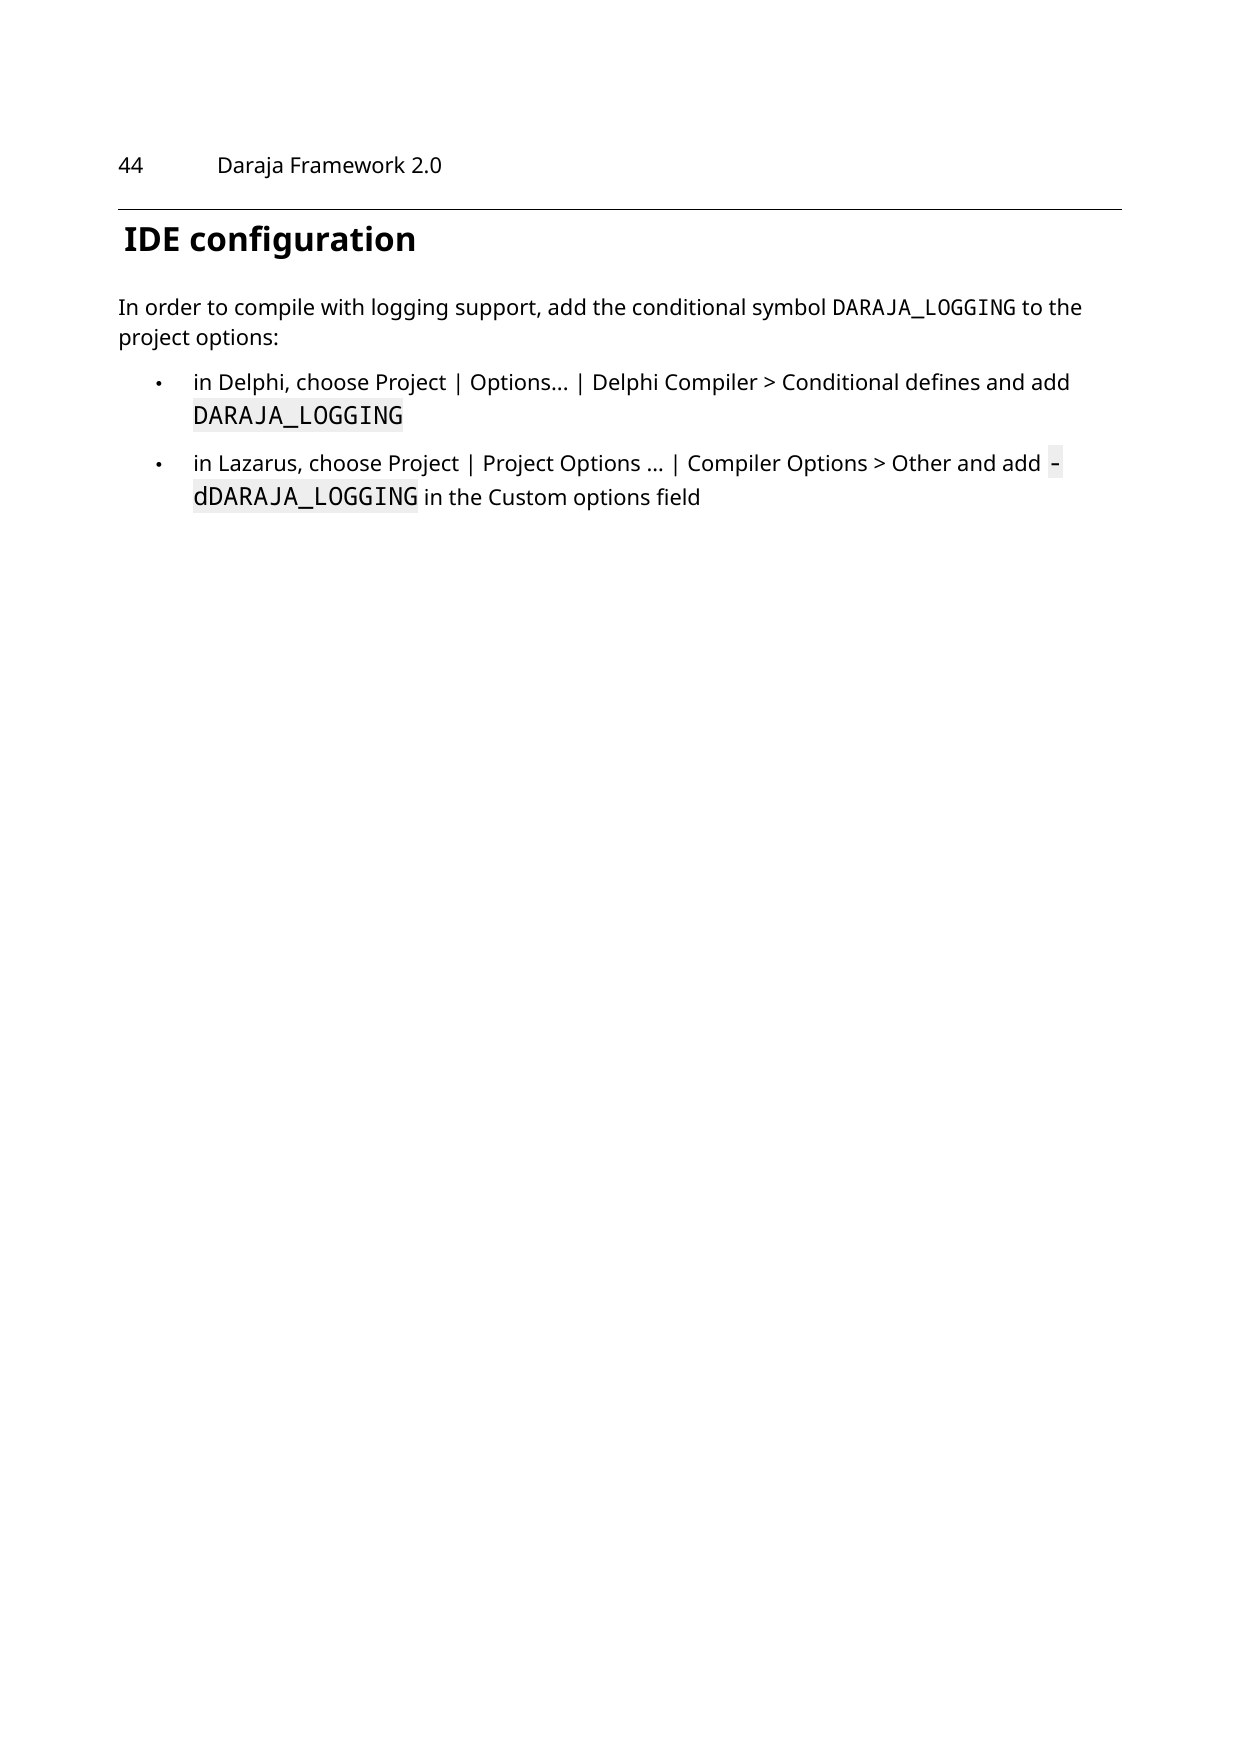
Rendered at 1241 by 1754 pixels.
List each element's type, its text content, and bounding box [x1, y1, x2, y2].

text In order to compile with logging support, add the conditional symbol DARAJA_LOGGING to the project options: [118, 292, 1122, 351]
list in Delphi, choose Project | Options... | Delphi Compiler > Conditional defines and add DARAJA_LOGGING [156, 364, 1122, 432]
subtitle IDE configuration [118, 210, 1122, 268]
list in Lazarus, choose Project | Project Options … | Compiler Options > Other and add -dDARAJA_LOGGING in the Custom options field [156, 444, 1122, 513]
